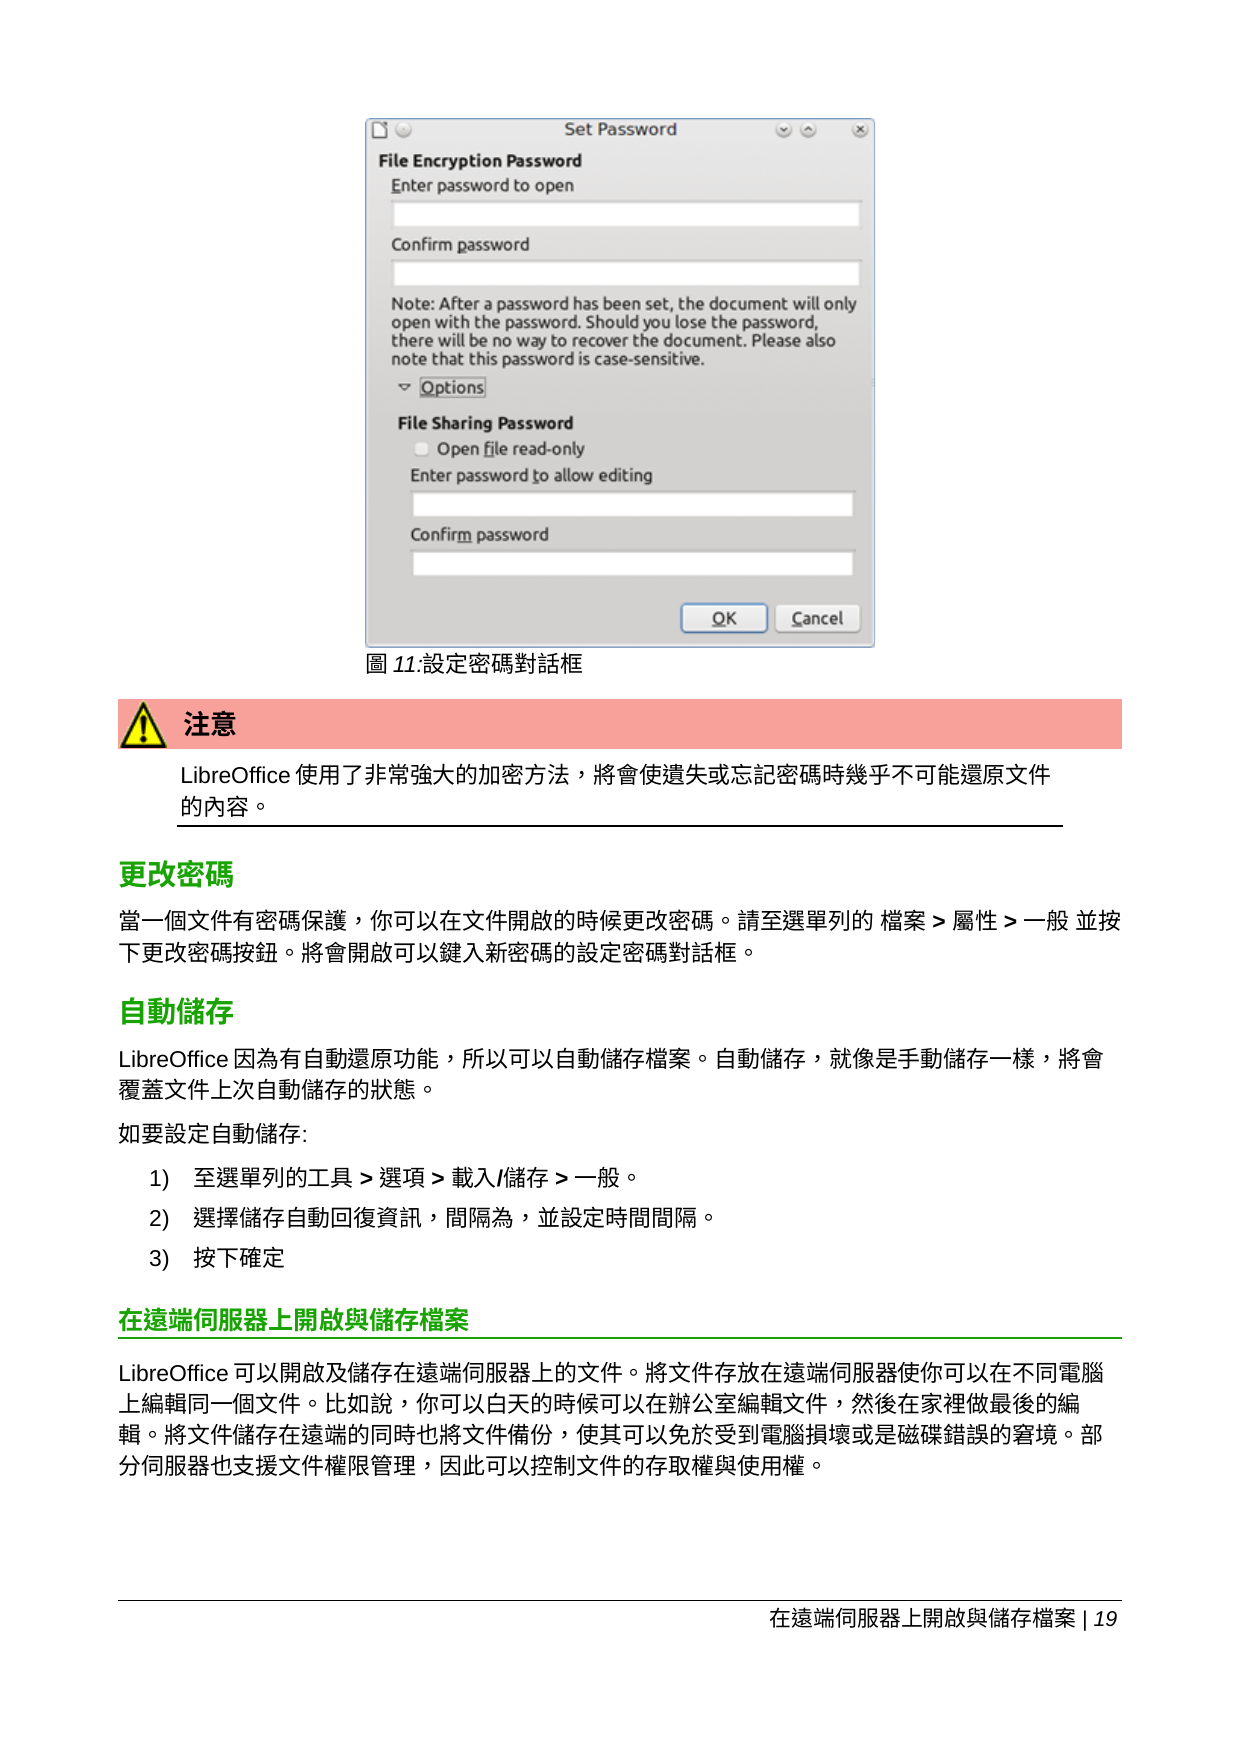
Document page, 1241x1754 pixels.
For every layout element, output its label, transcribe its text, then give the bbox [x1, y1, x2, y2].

subtitle 更改密碼 [118, 854, 1122, 893]
text LibreOffice使用了非常強大的加密方法，將會使遺失或忘記密碼時幾乎不可能還原文件的內容。 [177, 756, 1063, 825]
text 當一個文件有密碼保護，你可以在文件開啟的時候更改密碼。請至選單列的 檔案 > 屬性 > 一般 並按下更改密碼按鈕。將會開啟可以鍵入新密碼的設定密碼對話框。 [118, 905, 1122, 968]
subtitle 在遠端伺服器上開啟與儲存檔案 [118, 1303, 1122, 1337]
picture [119, 700, 167, 748]
subtitle 注意 [118, 699, 1122, 749]
list 按下確定 [169, 1242, 1122, 1273]
list 選擇儲存自動回復資訊，間隔為，並設定時間間隔。 [169, 1202, 1122, 1233]
picture [365, 118, 876, 648]
text LibreOffice可以開啟及儲存在遠端伺服器上的文件。將文件存放在遠端伺服器使你可以在不同電腦上編輯同一個文件。比如說，你可以白天的時候可以在辦公室編輯文件，然後在家裡做最後的編輯。將文件儲存在遠端的同時也將文件備份，使其可以免於受到電腦損壞或是磁碟錯誤的窘境。部分伺服器也支援文件權限管理，因此可以控制文件的存取權與使用權。 [118, 1357, 1122, 1482]
subtitle 自動儲存 [118, 991, 1122, 1031]
text 圖11:設定密碼對話框 [365, 648, 875, 679]
text 如要設定自動儲存: [118, 1118, 1122, 1149]
list 至選單列的工具 > 選項 > 載入/儲存 > 一般。 [169, 1162, 1122, 1193]
text LibreOffice因為有自動還原功能，所以可以自動儲存檔案。自動儲存，就像是手動儲存一樣，將會覆蓋文件上次自動儲存的狀態。 [118, 1043, 1122, 1105]
